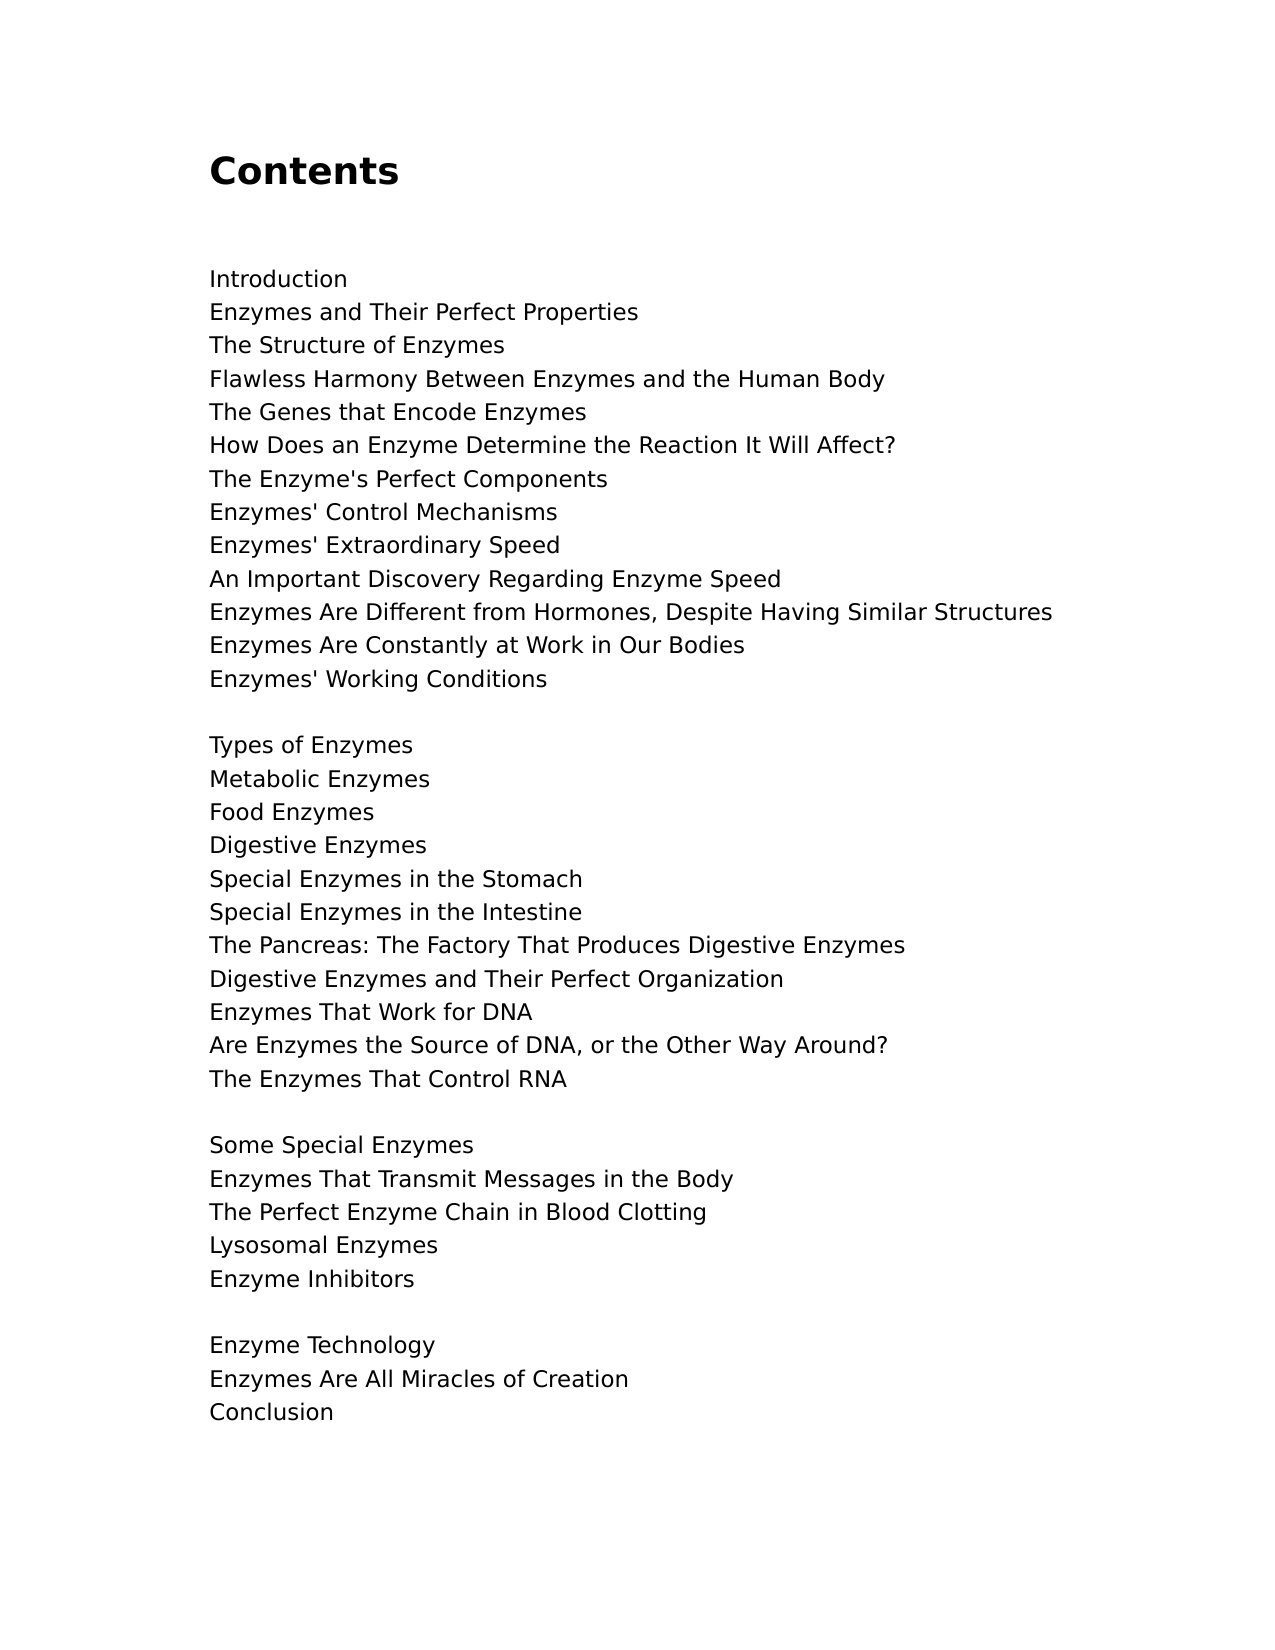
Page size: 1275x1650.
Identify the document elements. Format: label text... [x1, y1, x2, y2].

text Digestive Enzymes [150, 827, 1107, 860]
text Special Enzymes in the Intestine [150, 894, 1107, 927]
text Enzymes That Transmit Messages in the Body [150, 1160, 1107, 1194]
text Digestive Enzymes and Their Perfect Organization [150, 960, 1107, 994]
text Enzymes and Their Perfect Properties [150, 294, 1107, 327]
text Flawless Harmony Between Enzymes and the Human Body [150, 360, 1107, 394]
text Types of Enzymes [150, 727, 1107, 760]
text Introduction [150, 260, 1107, 294]
text The Structure of Enzymes [150, 327, 1107, 360]
text Food Enzymes [150, 794, 1107, 827]
text The Enzyme's Perfect Components [150, 460, 1107, 494]
text The Pancreas: The Factory That Produces Digestive Enzymes [150, 927, 1107, 960]
text Enzymes' Working Conditions [150, 660, 1107, 694]
text An Important Discovery Regarding Enzyme Speed [150, 560, 1107, 594]
text Enzymes That Work for DNA [150, 994, 1107, 1027]
text Some Special Enzymes [150, 1127, 1107, 1160]
text How Does an Enzyme Determine the Reaction It Will Affect? [150, 427, 1107, 460]
text Enzymes Are All Miracles of Creation [150, 1360, 1107, 1394]
text Conclusion [150, 1394, 1107, 1427]
text Lysosomal Enzymes [150, 1227, 1107, 1260]
text Special Enzymes in the Stomach [150, 860, 1107, 894]
text Enzymes Are Constantly at Work in Our Bodies [150, 627, 1107, 660]
text Enzyme Inhibitors [150, 1260, 1107, 1294]
text The Enzymes That Control RNA [150, 1060, 1107, 1094]
text Are Enzymes the Source of DNA, or the Other Way Around? [150, 1027, 1107, 1060]
text Enzymes' Control Mechanisms [150, 494, 1107, 527]
text Enzymes Are Different from Hormones, Despite Having Similar Structures [150, 594, 1107, 627]
text Metabolic Enzymes [150, 760, 1107, 794]
text The Perfect Enzyme Chain in Blood Clotting [150, 1194, 1107, 1227]
text Enzyme Technology [150, 1327, 1107, 1360]
text The Genes that Encode Enzymes [150, 394, 1107, 427]
text Contents [150, 150, 1107, 194]
text Enzymes' Extraordinary Speed [150, 527, 1107, 560]
